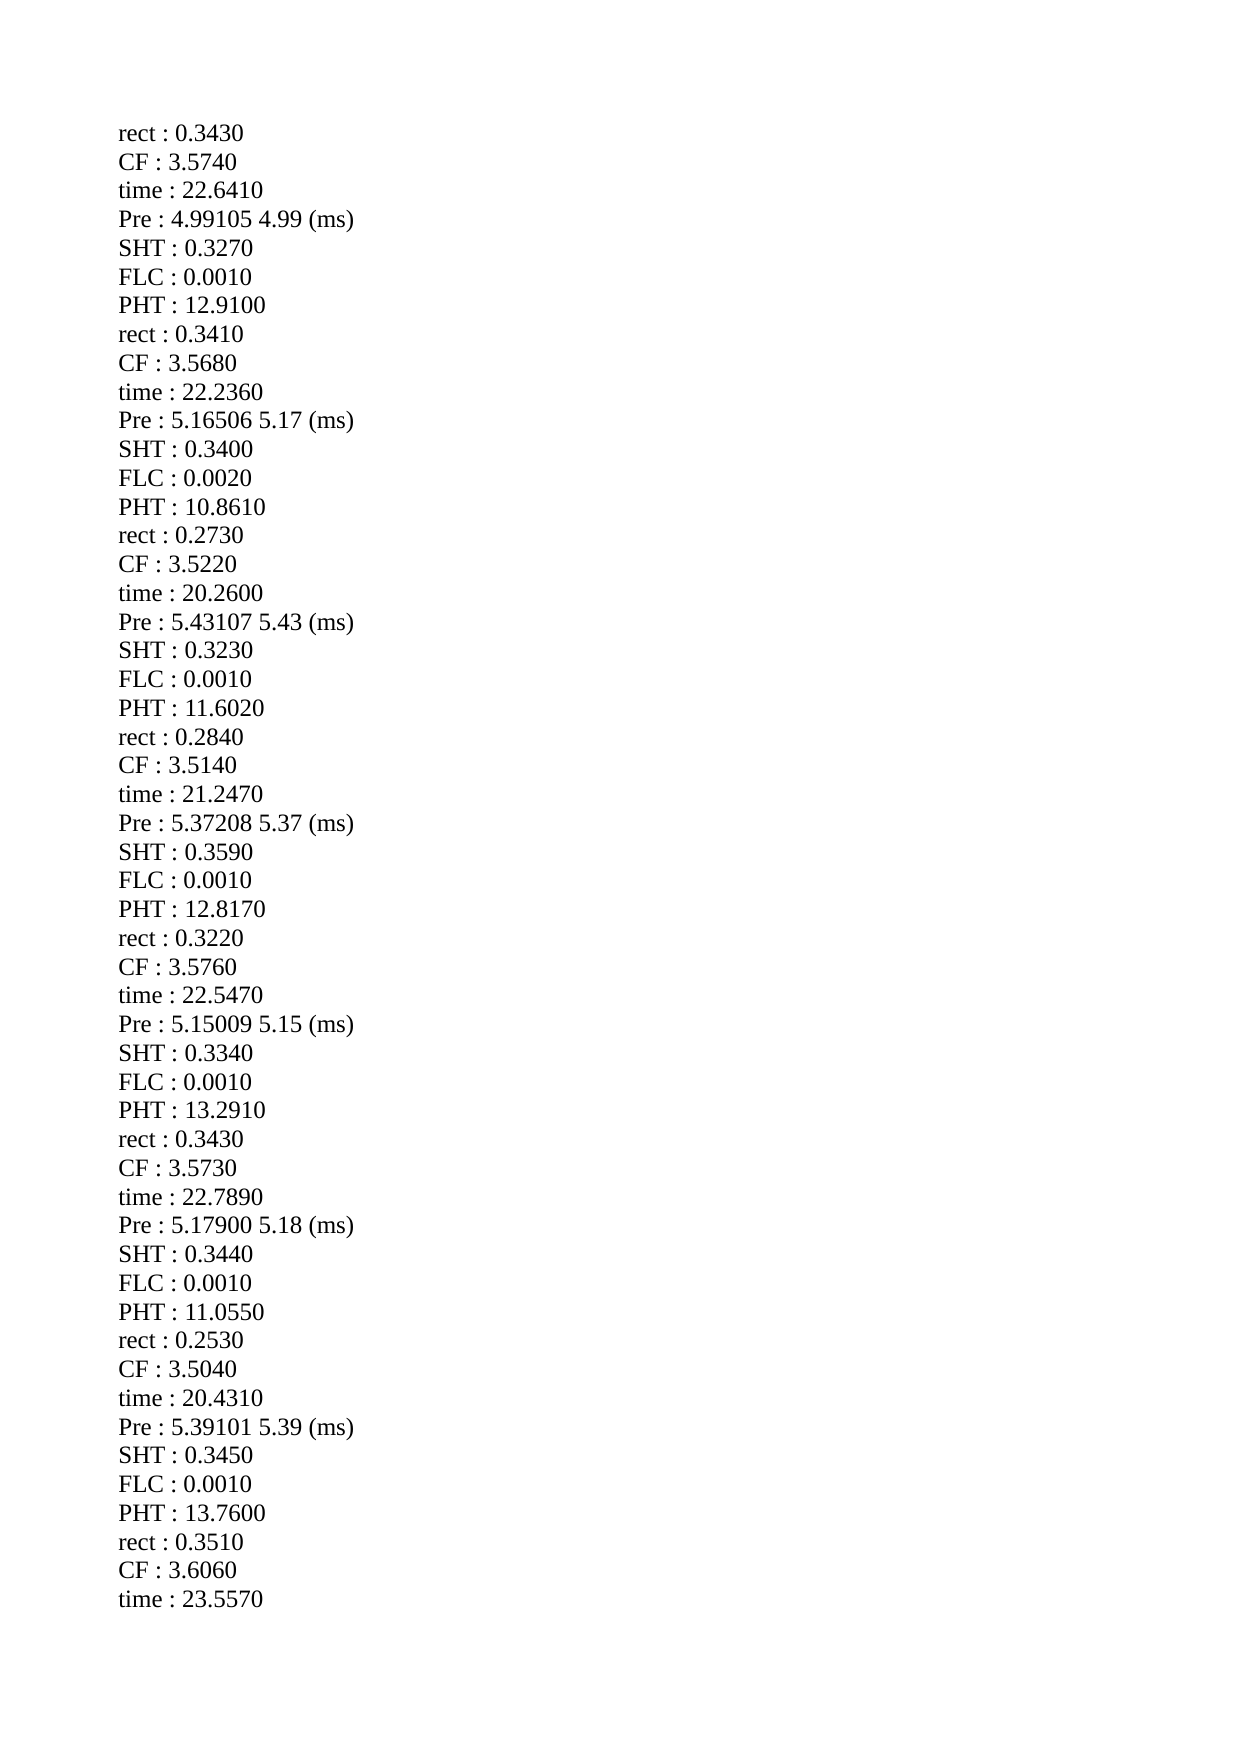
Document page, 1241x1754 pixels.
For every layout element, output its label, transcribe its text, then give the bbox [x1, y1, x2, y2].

text PHT : 10.8610 [118, 492, 1122, 521]
text SHT : 0.3340 [118, 1038, 1122, 1067]
text PHT : 12.9100 [118, 291, 1122, 319]
text rect : 0.3410 [118, 319, 1122, 348]
text SHT : 0.3440 [118, 1239, 1122, 1268]
text FLC : 0.0010 [118, 866, 1122, 894]
text FLC : 0.0010 [118, 262, 1122, 291]
text CF : 3.5680 [118, 348, 1122, 377]
text CF : 3.5730 [118, 1153, 1122, 1182]
text time : 21.2470 [118, 779, 1122, 808]
text Pre : 5.39101 5.39 (ms) [118, 1412, 1122, 1441]
text rect : 0.3220 [118, 923, 1122, 952]
text CF : 3.5040 [118, 1354, 1122, 1383]
text PHT : 13.7600 [118, 1498, 1122, 1527]
text rect : 0.3510 [118, 1527, 1122, 1556]
text time : 20.4310 [118, 1383, 1122, 1412]
text FLC : 0.0020 [118, 463, 1122, 492]
text PHT : 12.8170 [118, 894, 1122, 923]
text SHT : 0.3450 [118, 1441, 1122, 1469]
text Pre : 4.99105 4.99 (ms) [118, 204, 1122, 233]
text CF : 3.6060 [118, 1556, 1122, 1584]
text SHT : 0.3230 [118, 636, 1122, 664]
text SHT : 0.3400 [118, 434, 1122, 463]
text SHT : 0.3590 [118, 837, 1122, 866]
text time : 22.7890 [118, 1182, 1122, 1211]
text time : 20.2600 [118, 578, 1122, 607]
text CF : 3.5740 [118, 147, 1122, 176]
text PHT : 13.2910 [118, 1096, 1122, 1124]
text Pre : 5.37208 5.37 (ms) [118, 808, 1122, 837]
text rect : 0.2530 [118, 1326, 1122, 1354]
text FLC : 0.0010 [118, 1268, 1122, 1297]
text rect : 0.3430 [118, 1124, 1122, 1153]
text time : 23.5570 [118, 1584, 1122, 1613]
text Pre : 5.17900 5.18 (ms) [118, 1211, 1122, 1239]
text Pre : 5.15009 5.15 (ms) [118, 1009, 1122, 1038]
text FLC : 0.0010 [118, 1067, 1122, 1096]
text rect : 0.3430 [118, 118, 1122, 147]
text FLC : 0.0010 [118, 1469, 1122, 1498]
text time : 22.2360 [118, 377, 1122, 406]
text time : 22.5470 [118, 981, 1122, 1009]
text CF : 3.5760 [118, 952, 1122, 981]
text rect : 0.2840 [118, 722, 1122, 751]
text Pre : 5.16506 5.17 (ms) [118, 406, 1122, 434]
text PHT : 11.6020 [118, 693, 1122, 722]
text CF : 3.5140 [118, 751, 1122, 779]
text time : 22.6410 [118, 176, 1122, 204]
text CF : 3.5220 [118, 549, 1122, 578]
text PHT : 11.0550 [118, 1297, 1122, 1326]
text Pre : 5.43107 5.43 (ms) [118, 607, 1122, 636]
text SHT : 0.3270 [118, 233, 1122, 262]
text rect : 0.2730 [118, 521, 1122, 549]
text FLC : 0.0010 [118, 664, 1122, 693]
